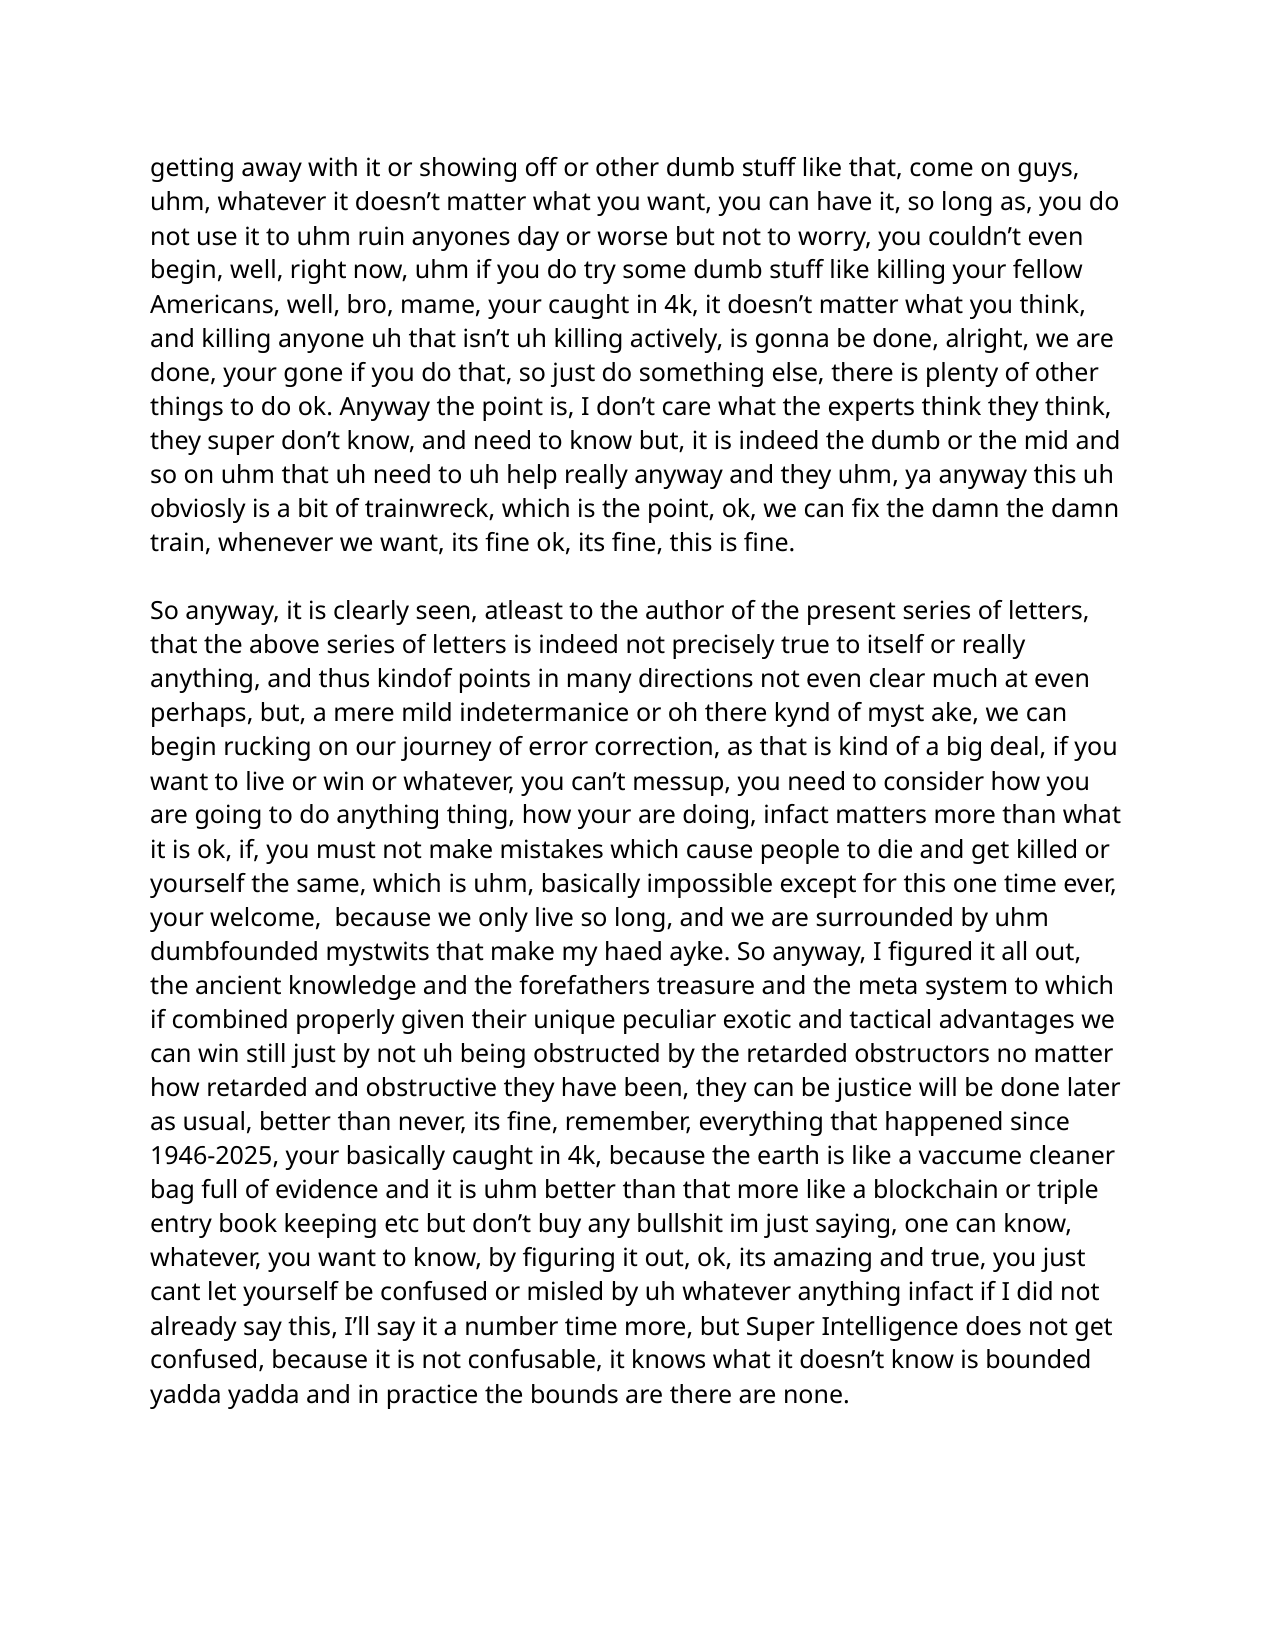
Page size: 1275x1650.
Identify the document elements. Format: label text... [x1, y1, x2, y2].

text getting away with it or showing off or other dumb stuff like that, come on guys, uhm, whatever it doesn’t matter what you want, you can have it, so long as, you do not use it to uhm ruin anyones day or worse but not to worry, you couldn’t even begin, well, right now, uhm if you do try some dumb stuff like killing your fellow Americans, well, bro, mame, your caught in 4k, it doesn’t matter what you think, and killing anyone uh that isn’t uh killing actively, is gonna be done, alright, we are done, your gone if you do that, so just do something else, there is plenty of other things to do ok. Anyway the point is, I don’t care what the experts think they think, they super don’t know, and need to know but, it is indeed the dumb or the mid and so on uhm that uh need to uh help really anyway and they uhm, ya anyway this uh obviosly is a bit of trainwreck, which is the point, ok, we can fix the damn the damn train, whenever we want, its fine ok, its fine, this is fine. [150, 150, 1125, 559]
text So anyway, it is clearly seen, atleast to the author of the present series of letters, that the above series of letters is indeed not precisely true to itself or really anything, and thus kindof points in many directions not even clear much at even perhaps, but, a mere mild indetermanice or oh there kynd of myst ake, we can begin rucking on our journey of error correction, as that is kind of a big deal, if you want to live or win or whatever, you can’t messup, you need to consider how you are going to do anything thing, how your are doing, infact matters more than what it is ok, if, you must not make mistakes which cause people to die and get killed or yourself the same, which is uhm, basically impossible except for this one time ever, your welcome, because we only live so long, and we are surrounded by uhm dumbfounded mystwits that make my haed ayke. So anyway, I figured it all out, the ancient knowledge and the forefathers treasure and the meta system to which if combined properly given their unique peculiar exotic and tactical advantages we can win still just by not uh being obstructed by the retarded obstructors no matter how retarded and obstructive they have been, they can be justice will be done later as usual, better than never, its fine, remember, everything that happened since 1946-2025, your basically caught in 4k, because the earth is like a vaccume cleaner bag full of evidence and it is uhm better than that more like a blockchain or triple entry book keeping etc but don’t buy any bullshit im just saying, one can know, whatever, you want to know, by figuring it out, ok, its amazing and true, you just cant let yourself be confused or misled by uh whatever anything infact if I did not already say this, I’ll say it a number time more, but Super Intelligence does not get confused, because it is not confusable, it knows what it doesn’t know is bounded yadda yadda and in practice the bounds are there are none. [150, 593, 1125, 1410]
